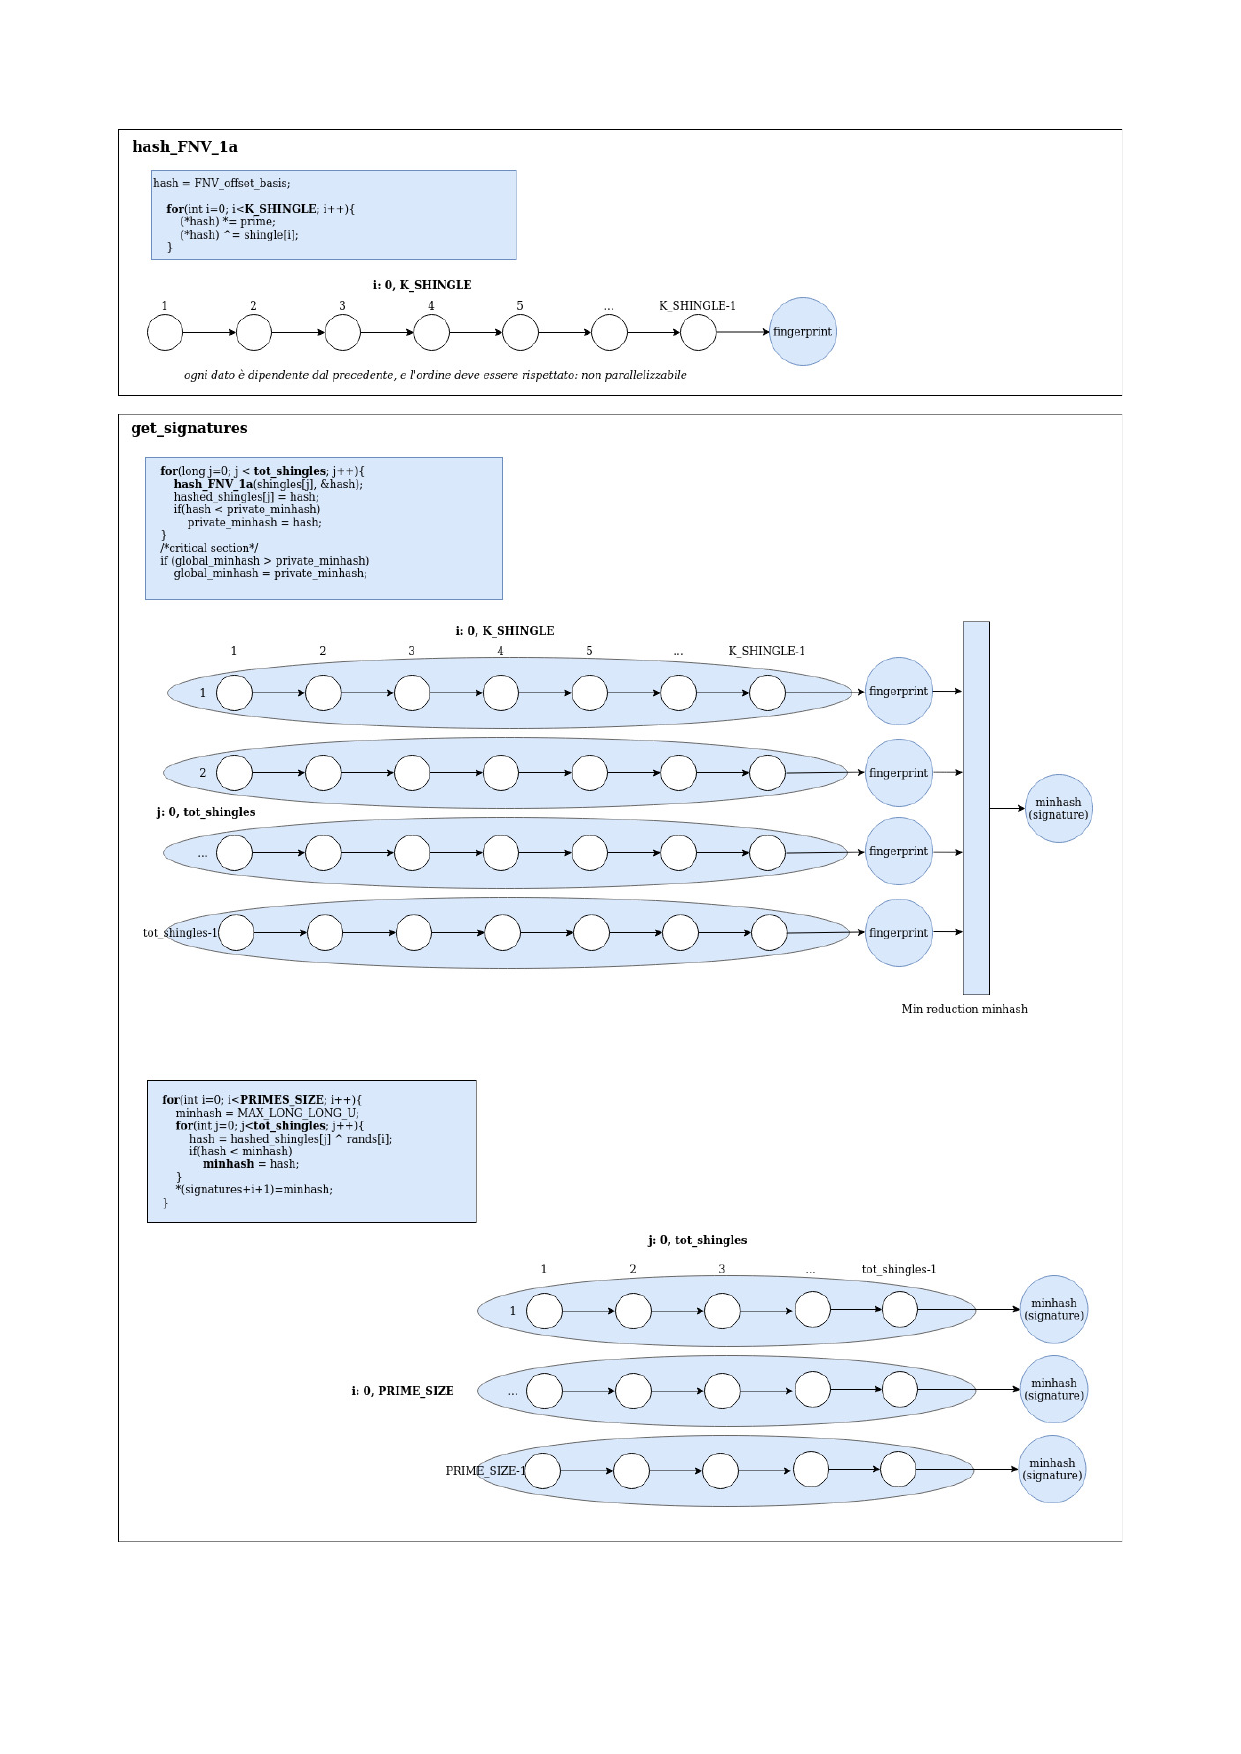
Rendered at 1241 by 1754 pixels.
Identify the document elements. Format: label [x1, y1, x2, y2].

picture [118, 129, 1123, 1542]
